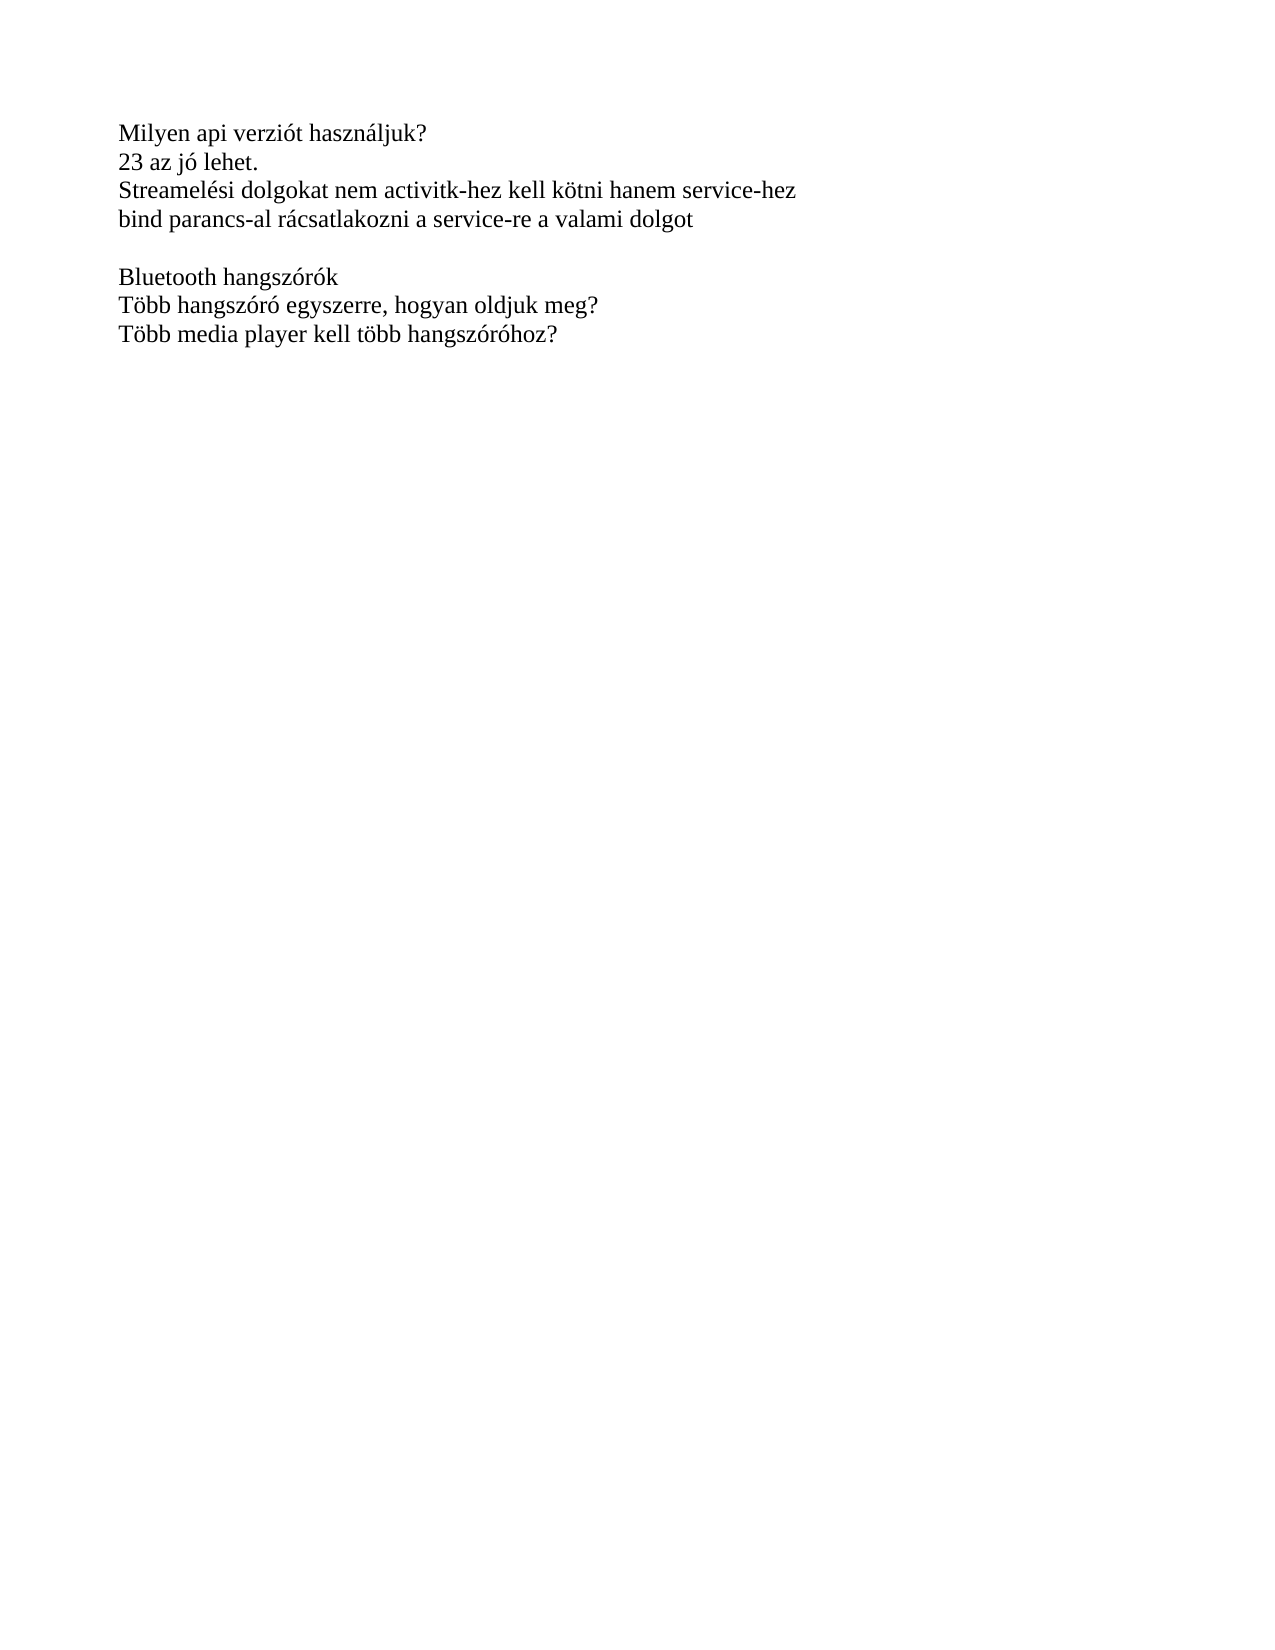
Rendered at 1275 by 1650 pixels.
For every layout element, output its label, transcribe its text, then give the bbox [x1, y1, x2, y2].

text 23 az jó lehet. [118, 147, 1157, 176]
text bind parancs-al rácsatlakozni a service-re a valami dolgot [118, 204, 1157, 233]
text Több media player kell több hangszóróhoz? [118, 319, 1157, 348]
text Több hangszóró egyszerre, hogyan oldjuk meg? [118, 291, 1157, 319]
text Streamelési dolgokat nem activitk-hez kell kötni hanem service-hez [118, 176, 1157, 204]
text Bluetooth hangszórók [118, 262, 1157, 291]
text Milyen api verziót használjuk? [118, 118, 1157, 147]
